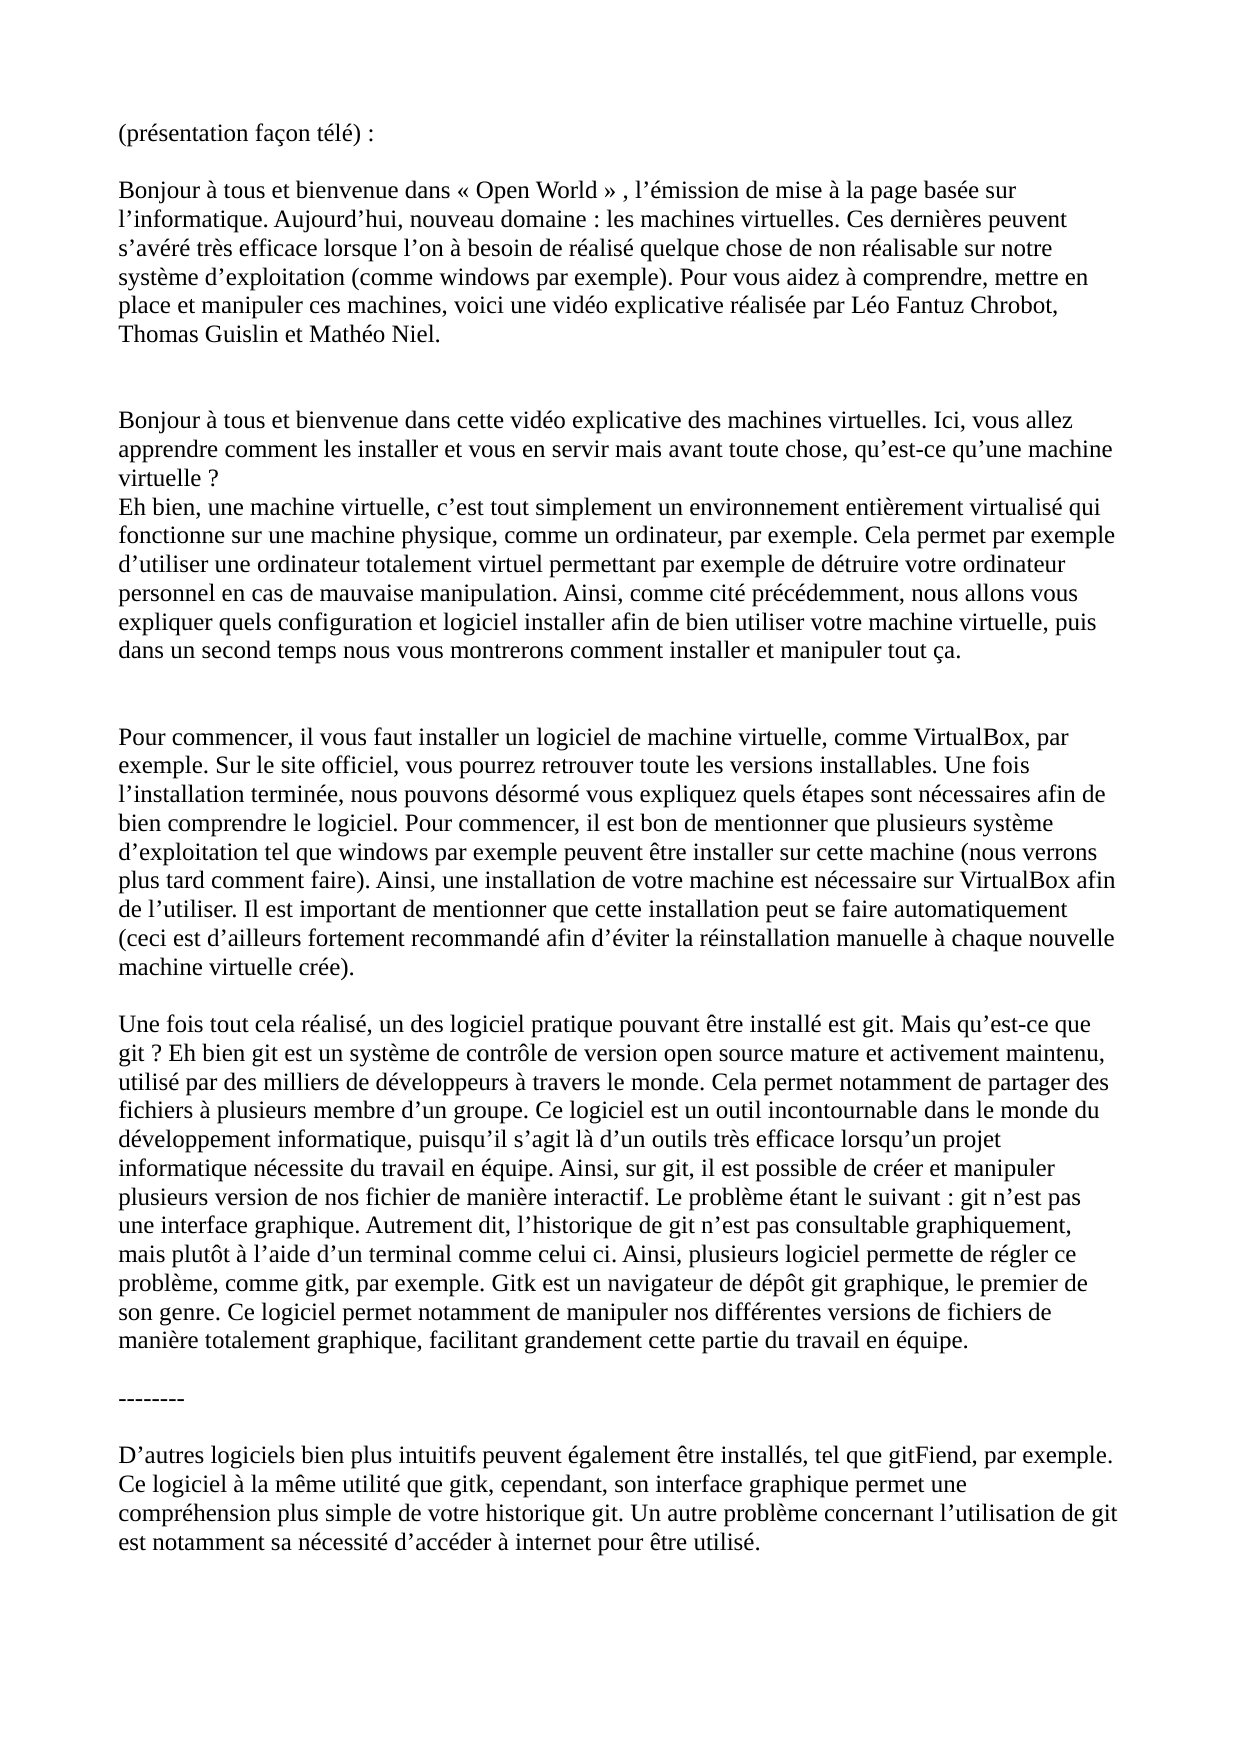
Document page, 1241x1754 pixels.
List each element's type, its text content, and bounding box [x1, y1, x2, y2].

text -------- [118, 1383, 1122, 1412]
text (présentation façon télé) : [118, 118, 1122, 147]
text Bonjour à tous et bienvenue dans cette vidéo explicative des machines virtuelles. Ici, vous allez apprendre comment les installer et vous en servir mais avant toute chose, qu’est-ce qu’une machine virtuelle ? [118, 406, 1122, 492]
text Une fois tout cela réalisé, un des logiciel pratique pouvant être installé est git. Mais qu’est-ce que git ? Eh bien git est un système de contrôle de version open source mature et activement maintenu, utilisé par des milliers de développeurs à travers le monde. Cela permet notamment de partager des fichiers à plusieurs membre d’un groupe. Ce logiciel est un outil incontournable dans le monde du développement informatique, puisqu’il s’agit là d’un outils très efficace lorsqu’un projet informatique nécessite du travail en équipe. Ainsi, sur git, il est possible de créer et manipuler plusieurs version de nos fichier de manière interactif. Le problème étant le suivant : git n’est pas une interface graphique. Autrement dit, l’historique de git n’est pas consultable graphiquement, mais plutôt à l’aide d’un terminal comme celui ci. Ainsi, plusieurs logiciel permette de régler ce problème, comme gitk, par exemple. Gitk est un navigateur de dépôt git graphique, le premier de son genre. Ce logiciel permet notamment de manipuler nos différentes versions de fichiers de manière totalement graphique, facilitant grandement cette partie du travail en équipe. [118, 1009, 1122, 1354]
text D’autres logiciels bien plus intuitifs peuvent également être installés, tel que gitFiend, par exemple. Ce logiciel à la même utilité que gitk, cependant, son interface graphique permet une compréhension plus simple de votre historique git. Un autre problème concernant l’utilisation de git est notamment sa nécessité d’accéder à internet pour être utilisé. [118, 1441, 1122, 1556]
text Bonjour à tous et bienvenue dans « Open World » , l’émission de mise à la page basée sur l’informatique. Aujourd’hui, nouveau domaine : les machines virtuelles. Ces dernières peuvent s’avéré très efficace lorsque l’on à besoin de réalisé quelque chose de non réalisable sur notre système d’exploitation (comme windows par exemple). Pour vous aidez à comprendre, mettre en place et manipuler ces machines, voici une vidéo explicative réalisée par Léo Fantuz Chrobot, Thomas Guislin et Mathéo Niel. [118, 176, 1122, 348]
text Pour commencer, il vous faut installer un logiciel de machine virtuelle, comme VirtualBox, par exemple. Sur le site officiel, vous pourrez retrouver toute les versions installables. Une fois l’installation terminée, nous pouvons désormé vous expliquez quels étapes sont nécessaires afin de bien comprendre le logiciel. Pour commencer, il est bon de mentionner que plusieurs système d’exploitation tel que windows par exemple peuvent être installer sur cette machine (nous verrons plus tard comment faire). Ainsi, une installation de votre machine est nécessaire sur VirtualBox afin de l’utiliser. Il est important de mentionner que cette installation peut se faire automatiquement (ceci est d’ailleurs fortement recommandé afin d’éviter la réinstallation manuelle à chaque nouvelle machine virtuelle crée). [118, 722, 1122, 981]
text Eh bien, une machine virtuelle, c’est tout simplement un environnement entièrement virtualisé qui fonctionne sur une machine physique, comme un ordinateur, par exemple. Cela permet par exemple d’utiliser une ordinateur totalement virtuel permettant par exemple de détruire votre ordinateur personnel en cas de mauvaise manipulation. Ainsi, comme cité précédemment, nous allons vous expliquer quels configuration et logiciel installer afin de bien utiliser votre machine virtuelle, puis dans un second temps nous vous montrerons comment installer et manipuler tout ça. [118, 492, 1122, 664]
